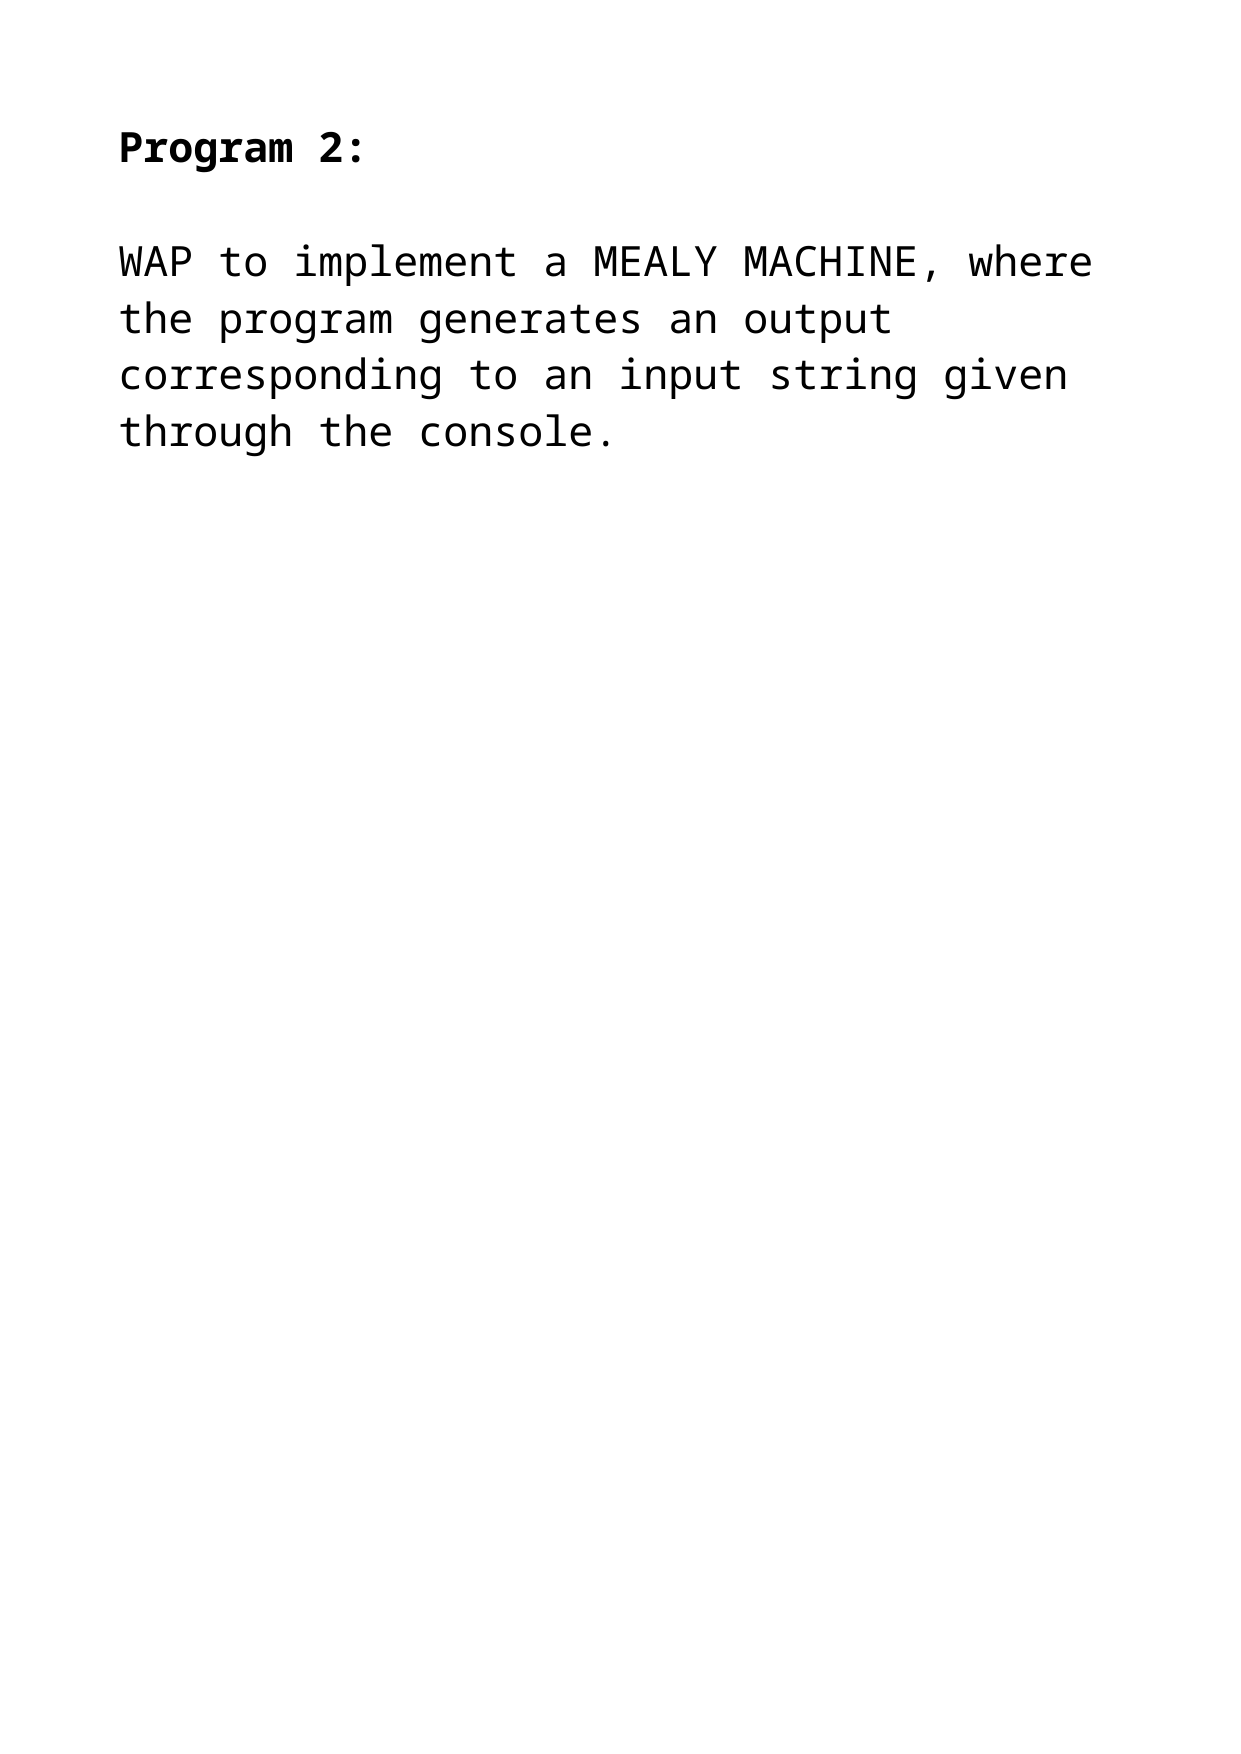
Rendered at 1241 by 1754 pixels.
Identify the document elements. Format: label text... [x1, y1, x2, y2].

text WAP to implement a MEALY MACHINE, where the program generates an output corresponding to an input string given through the console. [118, 232, 1122, 459]
text Program 2: [118, 118, 1122, 175]
